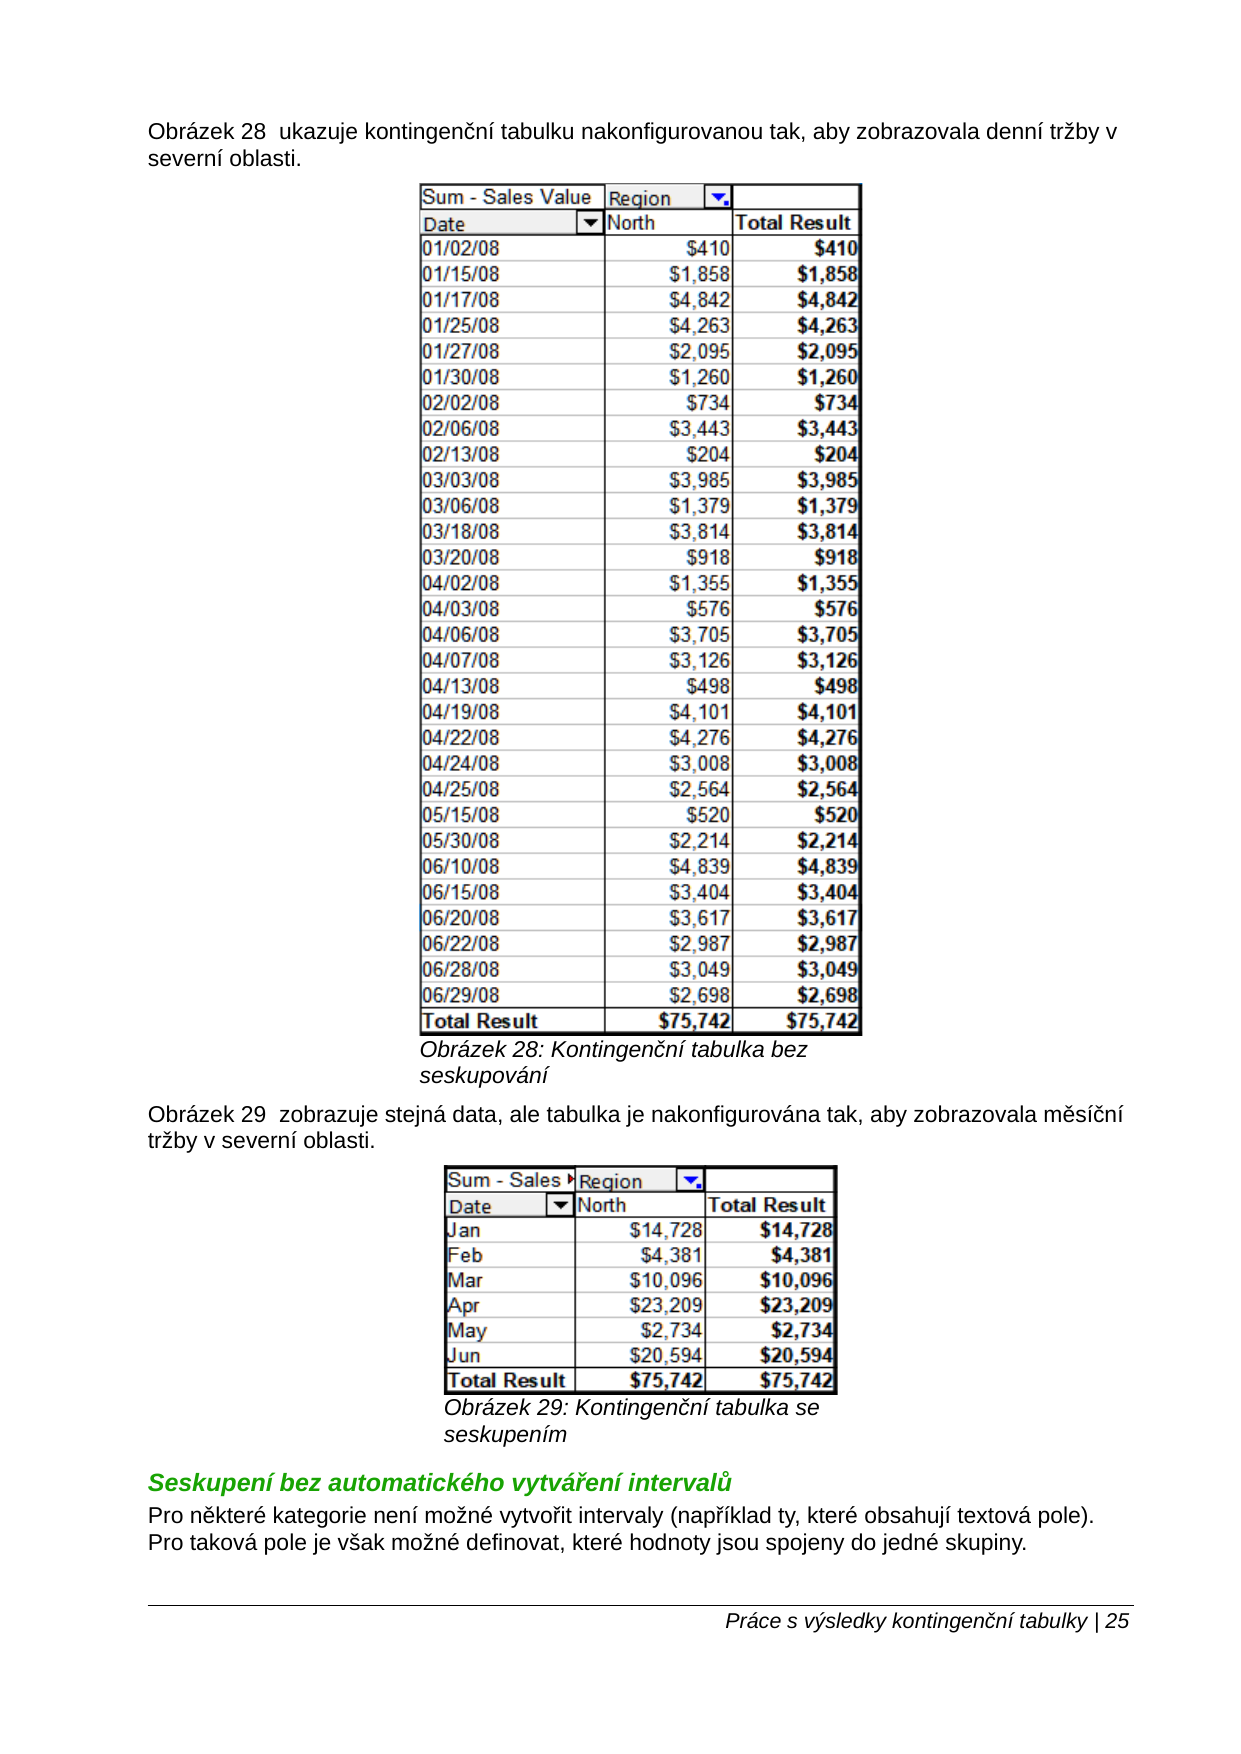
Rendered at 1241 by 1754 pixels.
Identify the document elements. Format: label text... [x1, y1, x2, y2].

text Obrázek 28: Kontingenční tabulka bez seskupování [419, 1036, 862, 1089]
picture [443, 1165, 838, 1395]
text Obrázek 29 zobrazuje stejná data, ale tabulka je nakonfigurována tak, aby zobrazovala měsíční tržby v severní oblasti. [148, 1101, 1134, 1153]
text Pro některé kategorie není možné vytvořit intervaly (například ty, které obsahují textová pole). Pro taková pole je však možné definovat, které hodnoty jsou spojeny do jedné skupiny. [148, 1502, 1134, 1555]
subtitle Seskupení bez automatického vytváření intervalů [148, 1468, 1134, 1496]
text Obrázek 28 ukazuje kontingenční tabulku nakonfigurovanou tak, aby zobrazovala denní tržby v severní oblasti. [148, 118, 1134, 171]
text Obrázek 29: Kontingenční tabulka se seskupením [444, 1395, 838, 1447]
picture [419, 183, 863, 1036]
